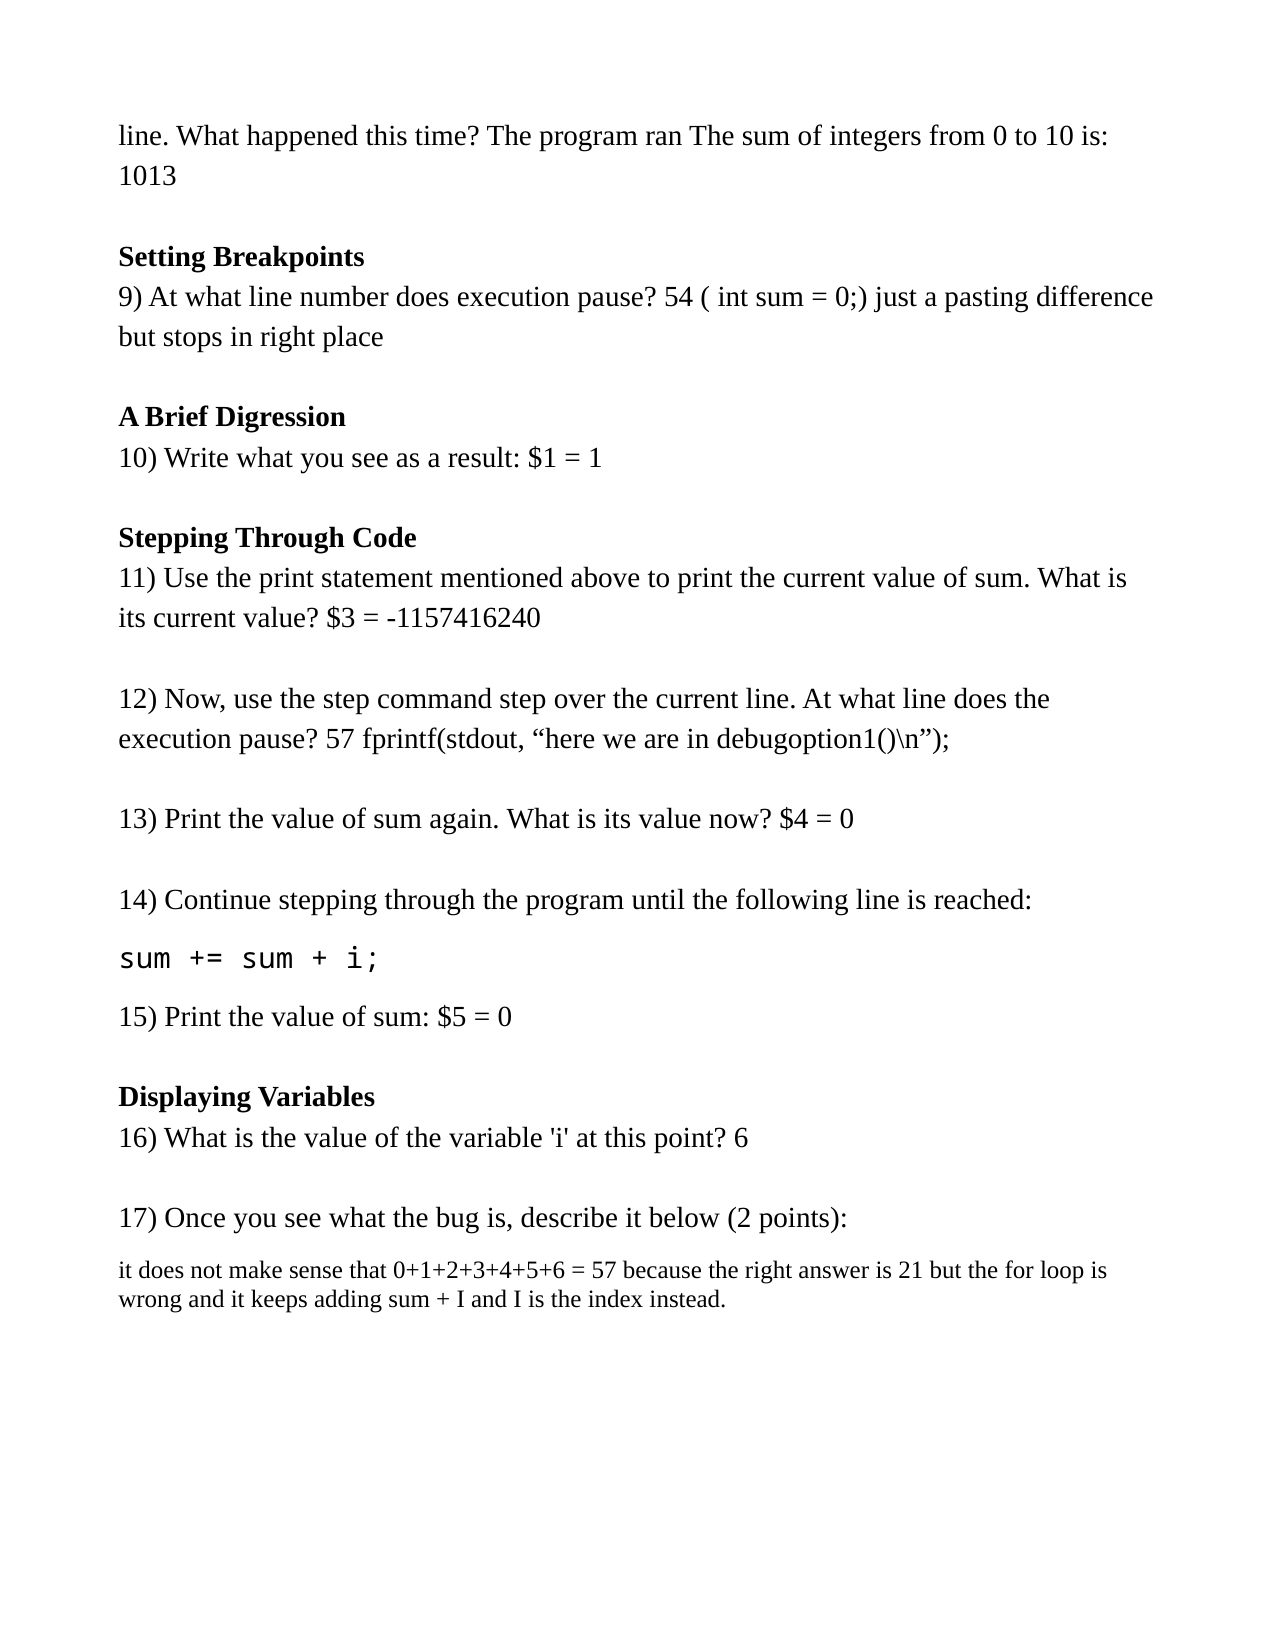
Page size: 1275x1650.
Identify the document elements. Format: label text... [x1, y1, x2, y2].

text sum += sum + i; [118, 937, 1157, 977]
text 15) Print the value of sum: $5 = 0 Displaying Variables 16) What is the value of the variable 'i' at this point? 6 17) Once you see what the bug is, describe it below (2 points): [118, 999, 1157, 1234]
text line. What happened this time? The program ran The sum of integers from 0 to 10 is: 1013 Setting Breakpoints 9) At what line number does execution pause? 54 ( int sum = 0;) just a pasting difference but stops in right place A Brief Digression 10) Write what you see as a result: $1 = 1 Stepping Through Code 11) Use the print statement mentioned above to print the current value of sum. What is its current value? $3 = -1157416240 12) Now, use the step command step over the current line. At what line does the execution pause? 57 fprintf(stdout, “here we are in debugoption1()\n”); 13) Print the value of sum again. What is its value now? $4 = 0 14) Continue stepping through the program until the following line is reached: [118, 118, 1157, 916]
text it does not make sense that 0+1+2+3+4+5+6 = 57 because the right answer is 21 but the for loop is wrong and it keeps adding sum + I and I is the index instead. [118, 1255, 1157, 1312]
